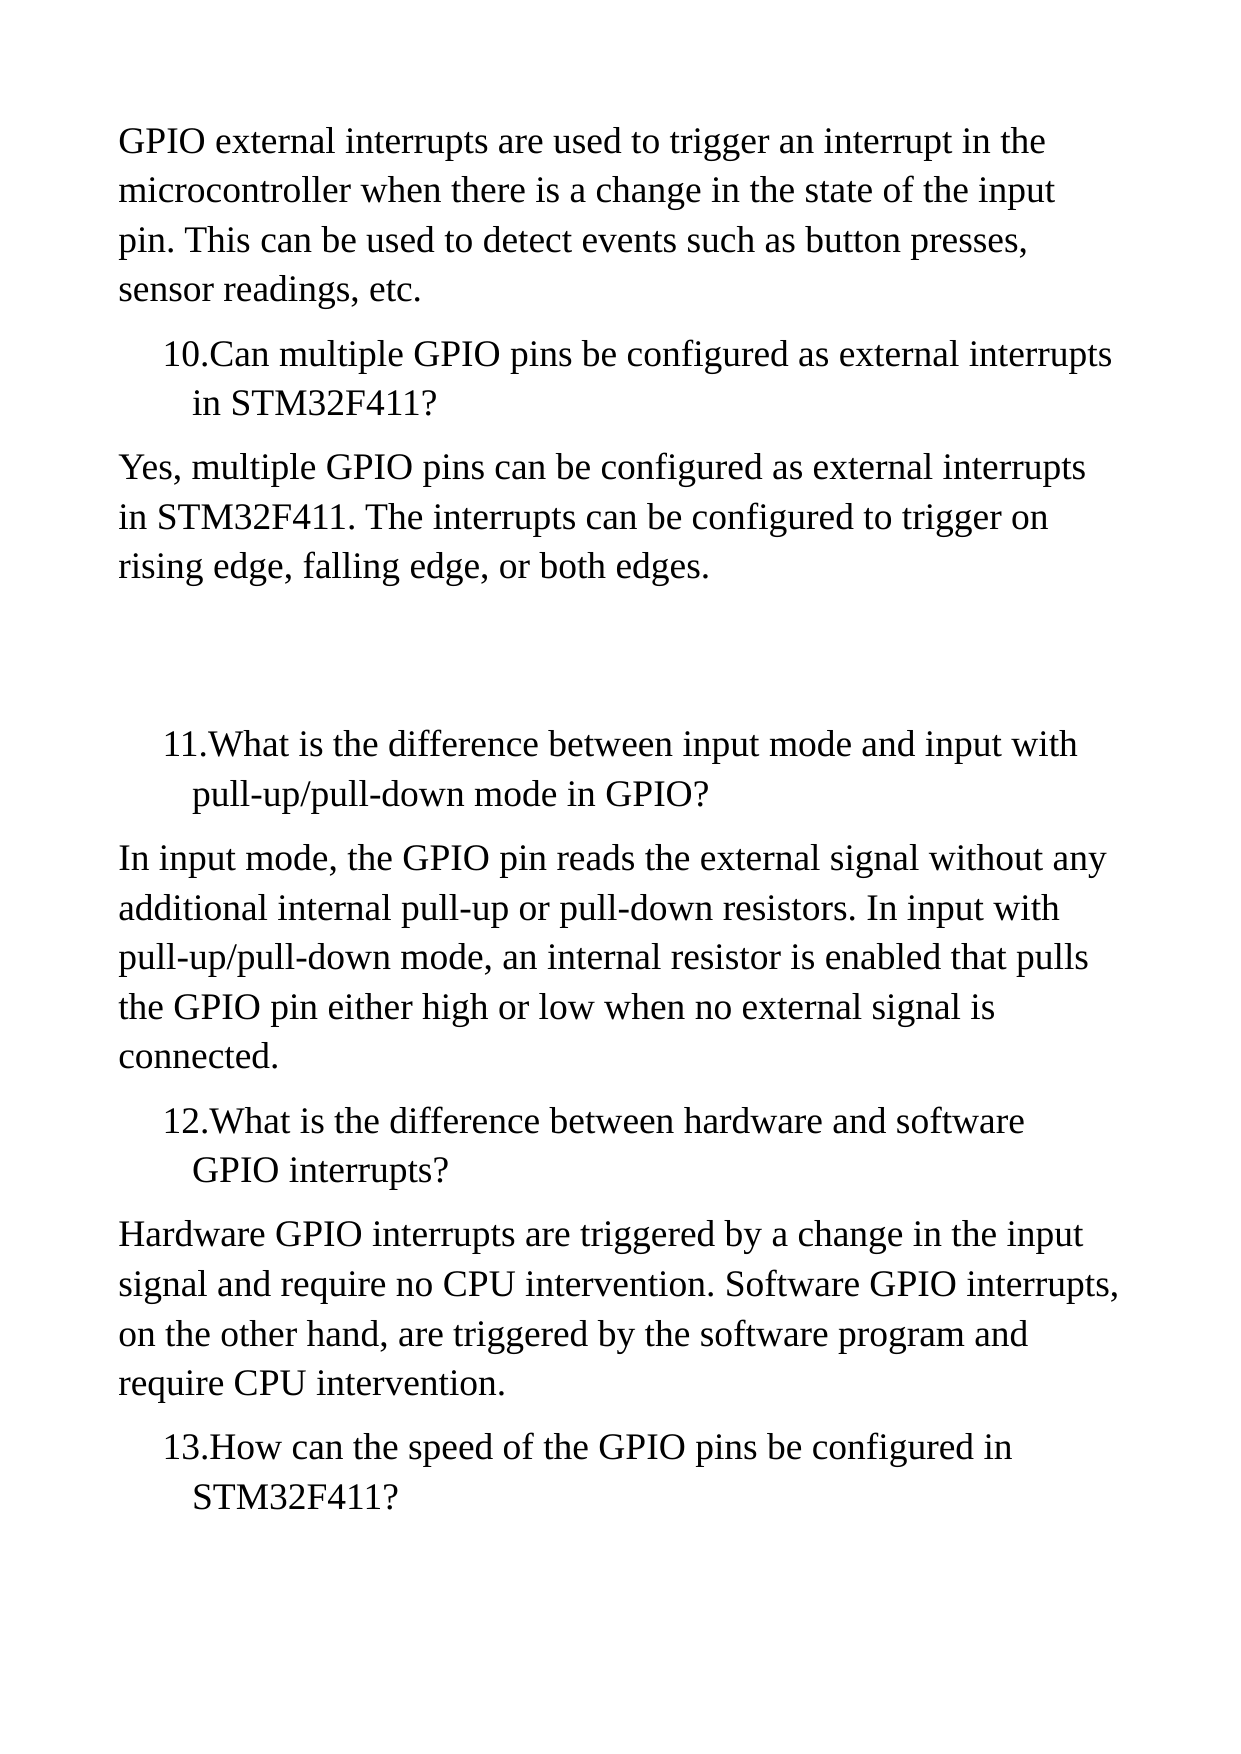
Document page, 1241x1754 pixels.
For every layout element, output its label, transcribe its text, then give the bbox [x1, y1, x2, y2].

text In input mode, the GPIO pin reads the external signal without any additional internal pull-up or pull-down resistors. In input with pull-up/pull-down mode, an internal resistor is enabled that pulls the GPIO pin either high or low when no external signal is connected. [118, 836, 1122, 1077]
text GPIO external interrupts are used to trigger an interrupt in the microcontroller when there is a change in the state of the input pin. This can be used to detect events such as button presses, sensor readings, etc. [118, 118, 1122, 310]
list How can the speed of the GPIO pins be configured in STM32F411? [162, 1425, 1122, 1517]
list Can multiple GPIO pins be configured as external interrupts in STM32F411? [162, 331, 1122, 424]
text Yes, multiple GPIO pins can be configured as external interrupts in STM32F411. The interrupts can be configured to trigger on rising edge, falling edge, or both edges. [118, 445, 1122, 587]
list What is the difference between input mode and input with pull-up/pull-down mode in GPIO? [162, 722, 1122, 814]
text Hardware GPIO interrupts are triggered by a change in the input signal and require no CPU intervention. Software GPIO interrupts, on the other hand, are triggered by the software program and require CPU intervention. [118, 1212, 1122, 1404]
list What is the difference between hardware and software GPIO interrupts? [162, 1098, 1122, 1191]
